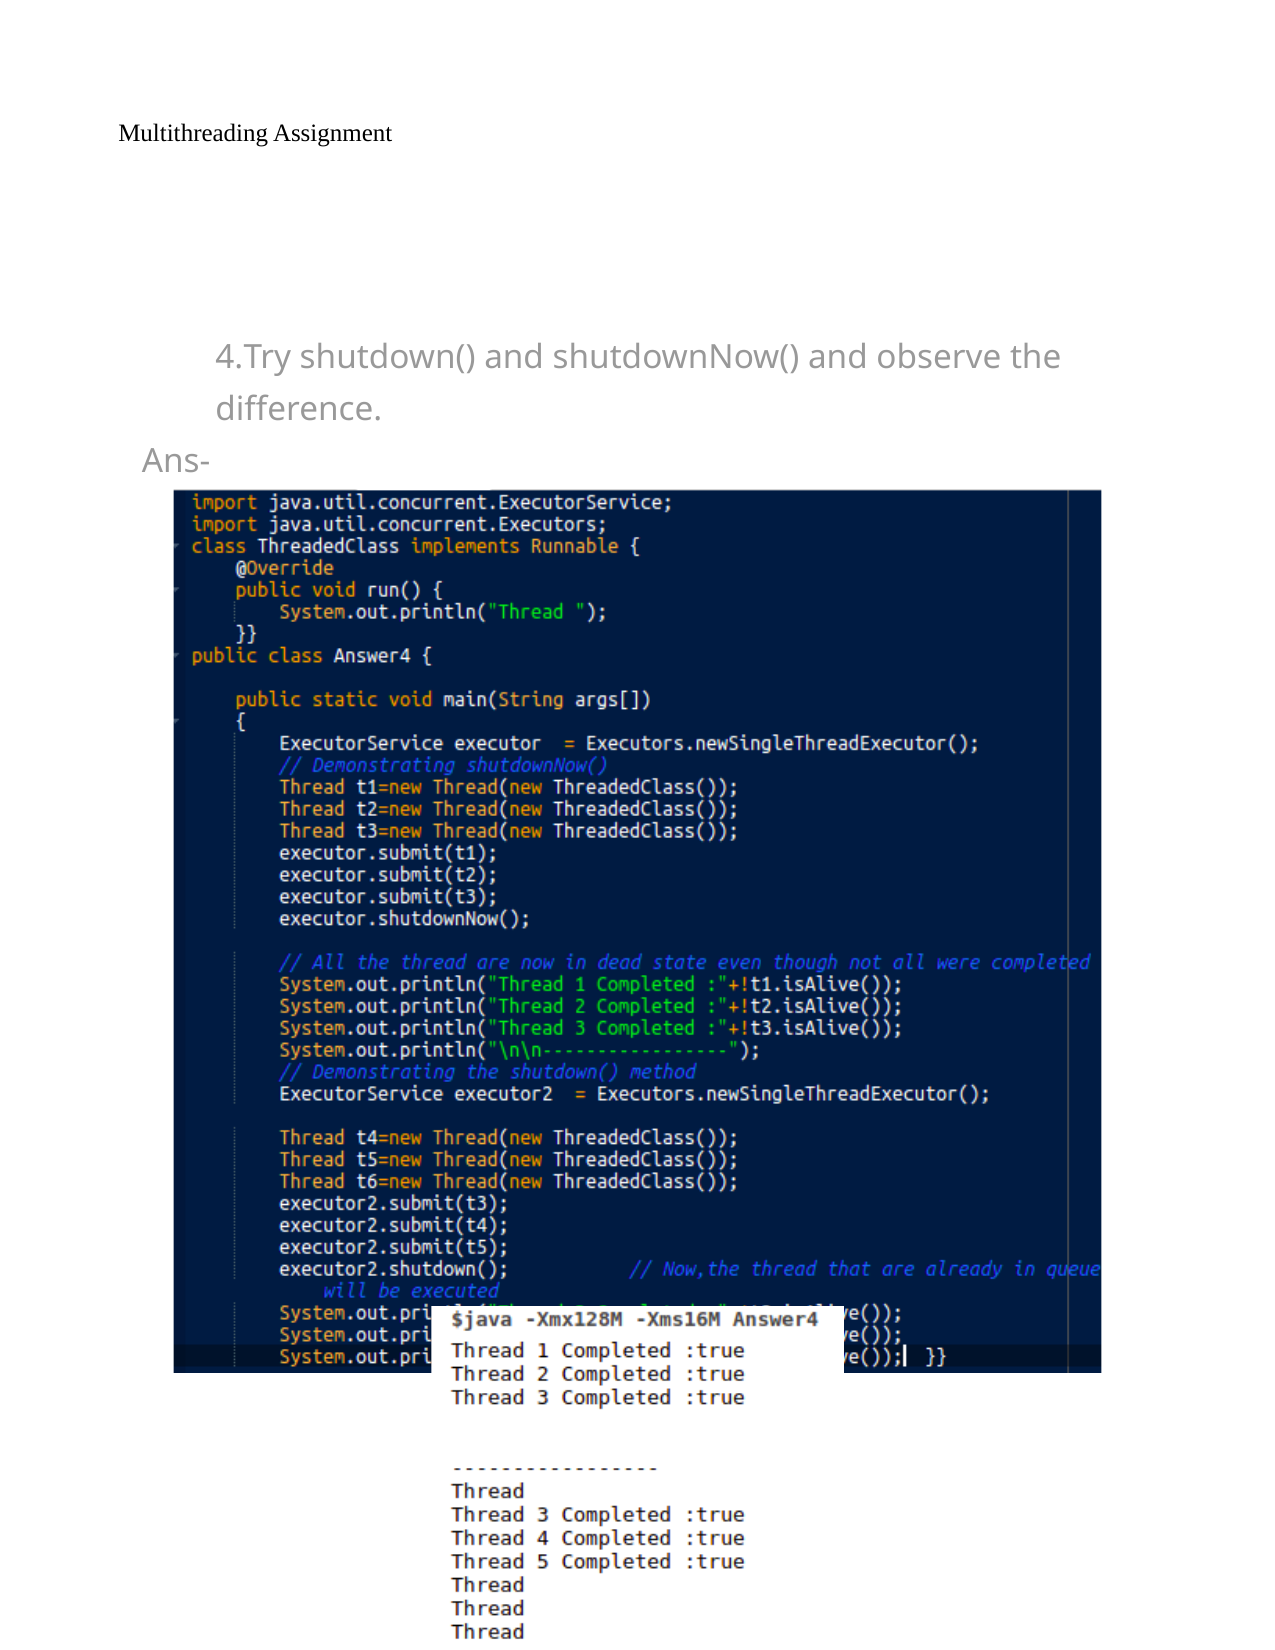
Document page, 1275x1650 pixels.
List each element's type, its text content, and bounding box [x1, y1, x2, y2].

list Try shutdown() and shutdownNow() and observe the difference. [142, 333, 1157, 431]
text Ans- [142, 437, 1157, 483]
picture [173, 489, 1102, 1650]
